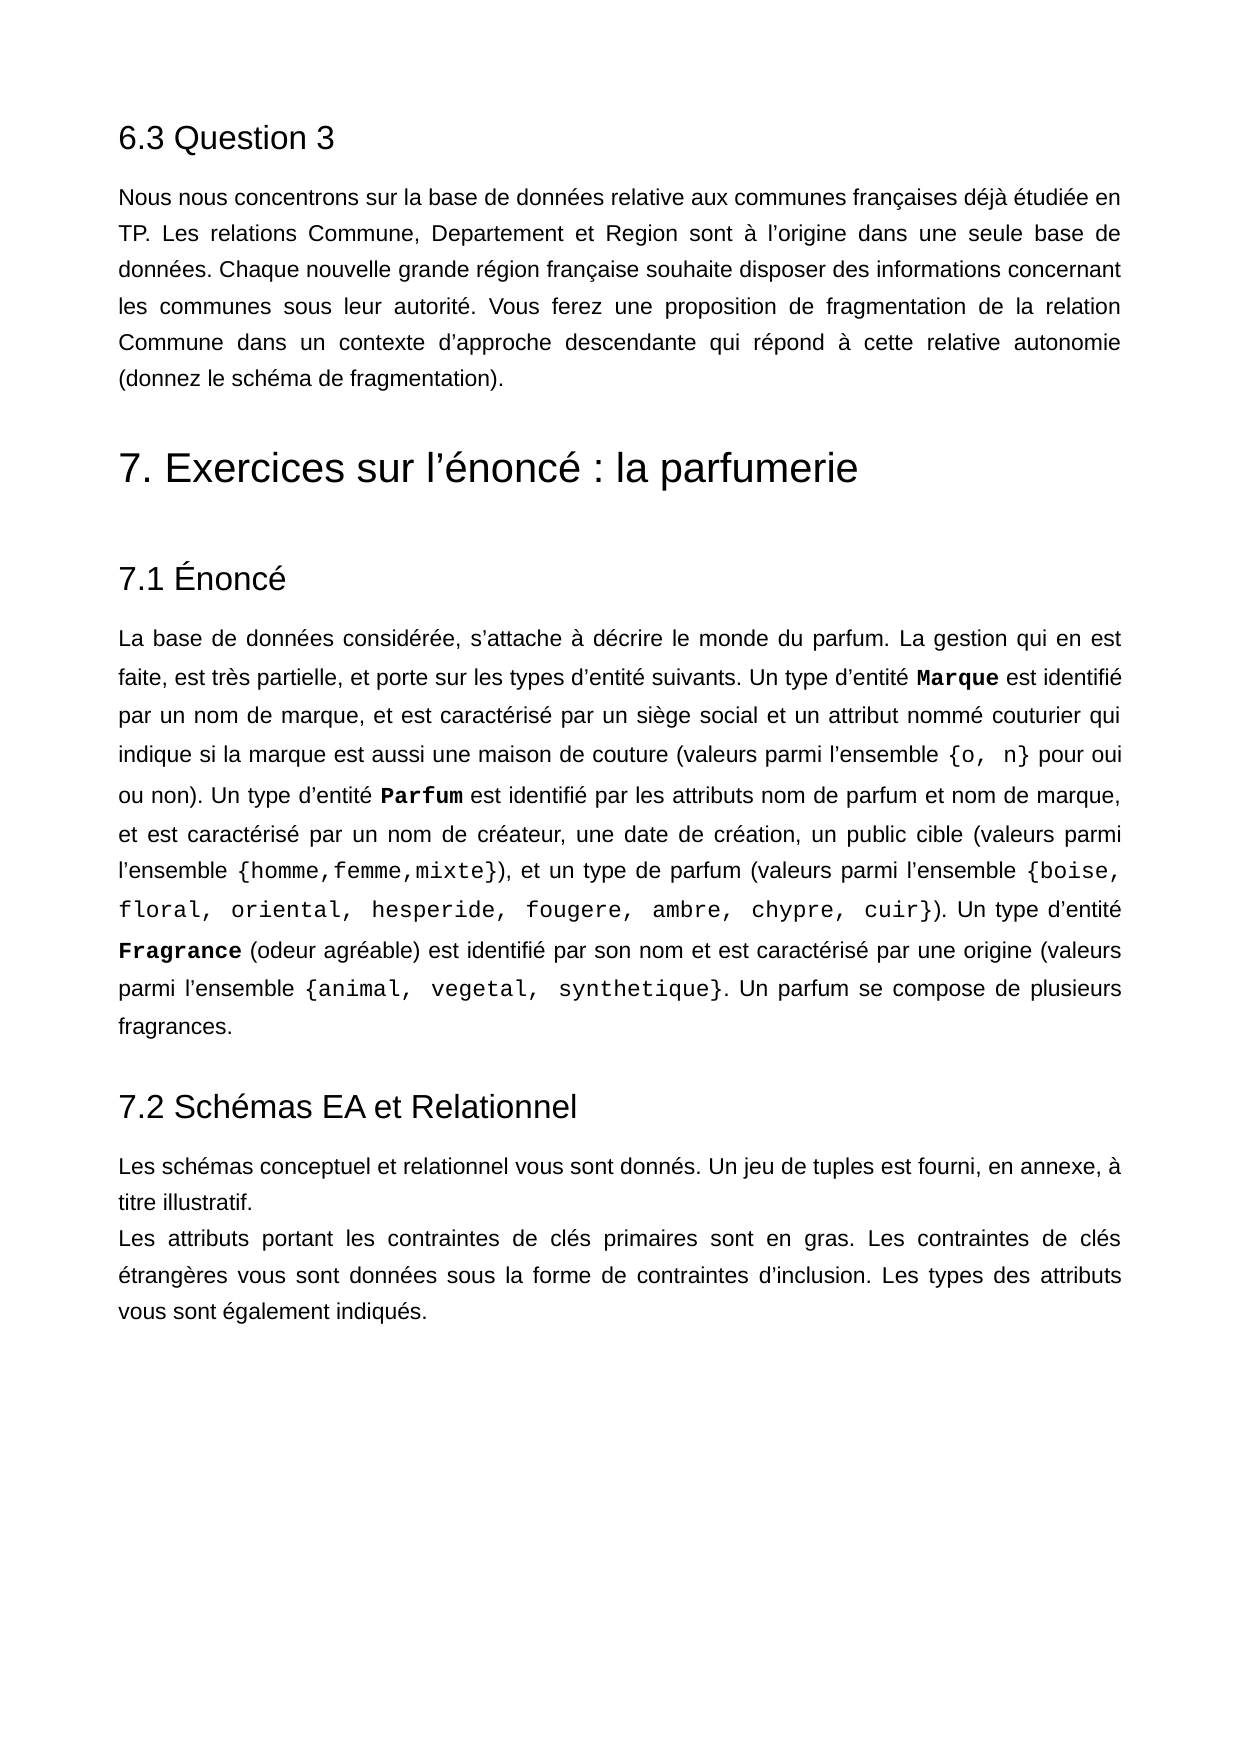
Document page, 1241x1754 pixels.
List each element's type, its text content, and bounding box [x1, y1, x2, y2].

text Nous nous concentrons sur la base de données relative aux communes françaises déjà étudiée en TP. Les relations Commune, Departement et Region sont à l’origine dans une seule base de données. Chaque nouvelle grande région française souhaite disposer des informations concernant les communes sous leur autorité. Vous ferez une proposition de fragmentation de la relation Commune dans un contexte d’approche descendante qui répond à cette relative autonomie (donnez le schéma de fragmentation). [118, 184, 1122, 392]
text La base de données considérée, s’attache à décrire le monde du parfum. La gestion qui en est faite, est très partielle, et porte sur les types d’entité suivants. Un type d’entité Marque est identifié par un nom de marque, et est caractérisé par un siège social et un attribut nommé couturier qui indique si la marque est aussi une maison de couture (valeurs parmi l’ensemble {o, n} pour oui ou non). Un type d’entité Parfum est identifié par les attributs nom de parfum et nom de marque, et est caractérisé par un nom de créateur, une date de création, un public cible (valeurs parmi l’ensemble {homme,femme,mixte}), et un type de parfum (valeurs parmi l’ensemble {boise, floral, oriental, hesperide, fougere, ambre, chypre, cuir}). Un type d’entité Fragrance (odeur agréable) est identifié par son nom et est caractérisé par une origine (valeurs parmi l’ensemble {animal, vegetal, synthetique}. Un parfum se compose de plusieurs fragrances. [118, 625, 1122, 1039]
subtitle 6.3 Question 3 [118, 118, 1122, 157]
subtitle 7.1 Énoncé [118, 559, 1122, 598]
subtitle 7. Exercices sur l’énoncé : la parfumerie [118, 443, 1122, 491]
text Les schémas conceptuel et relationnel vous sont donnés. Un jeu de tuples est fourni, en annexe, à titre illustratif. [118, 1153, 1122, 1215]
text Les attributs portant les contraintes de clés primaires sont en gras. Les contraintes de clés étrangères vous sont données sous la forme de contraintes d’inclusion. Les types des attributs vous sont également indiqués. [118, 1225, 1122, 1324]
subtitle 7.2 Schémas EA et Relationnel [118, 1087, 1122, 1126]
